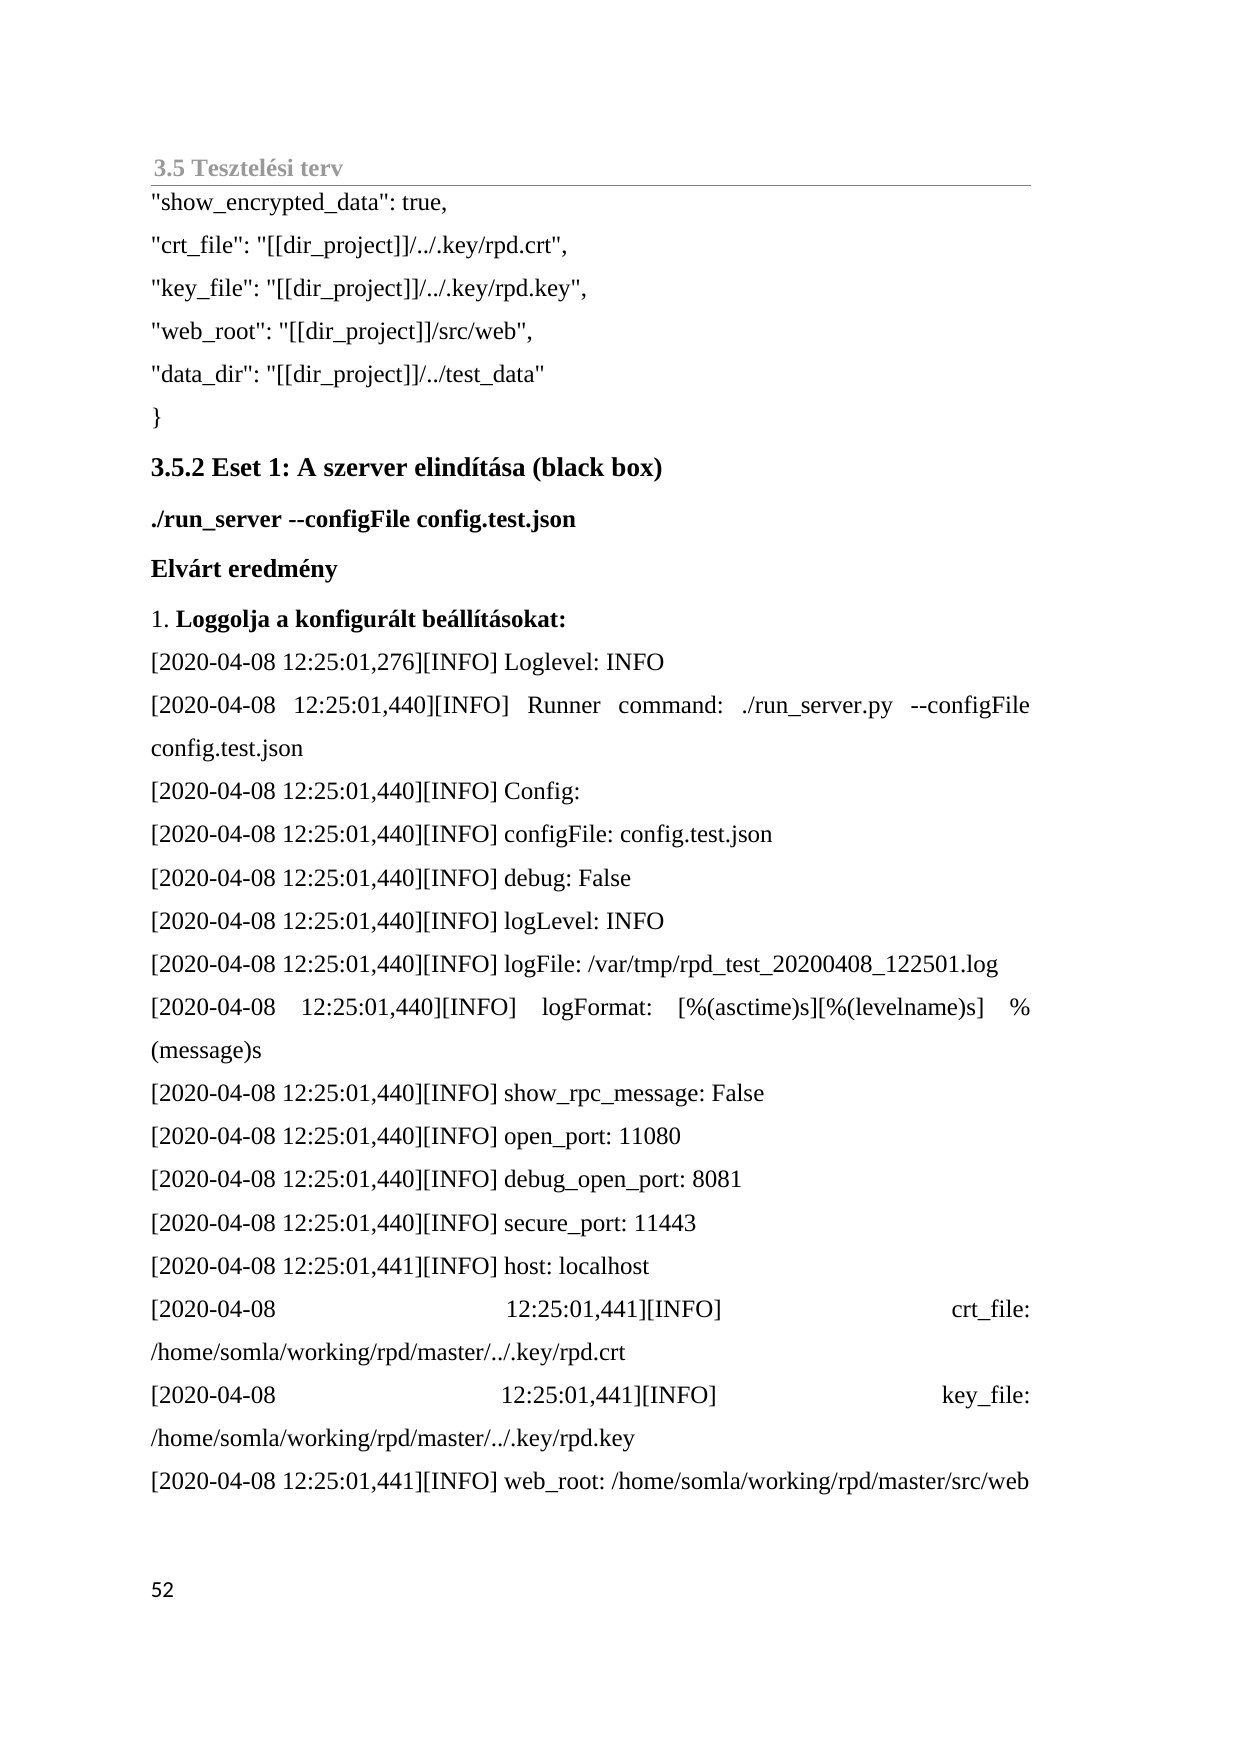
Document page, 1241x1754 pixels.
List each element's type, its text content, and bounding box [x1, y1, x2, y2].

text "web_root": "[[dir_project]]/src/web", [151, 316, 1031, 345]
text 1. Loggolja a konfigurált beállításokat: [151, 604, 1031, 633]
text "crt_file": "[[dir_project]]/../.key/rpd.crt", [151, 230, 1031, 258]
text "key_file": "[[dir_project]]/../.key/rpd.key", [151, 273, 1031, 302]
text [2020-04-08 12:25:01,440][INFO] logLevel: INFO [151, 906, 1031, 934]
text "data_dir": "[[dir_project]]/../test_data" [151, 359, 1031, 388]
text "show_encrypted_data": true, [151, 187, 1031, 215]
text [2020-04-08 12:25:01,440][INFO] secure_port: 11443 [151, 1208, 1031, 1236]
text [2020-04-08 12:25:01,440][INFO] logFile: /var/tmp/rpd_test_20200408_122501.log [151, 949, 1031, 978]
text [2020-04-08 12:25:01,440][INFO] show_rpc_message: False [151, 1078, 1031, 1107]
text [2020-04-08 12:25:01,441][INFO] web_root: /home/somla/working/rpd/master/src/web [151, 1466, 1031, 1495]
subtitle Eset 1: A szerver elindítása (black box) [151, 451, 1031, 482]
text [2020-04-08 12:25:01,440][INFO] debug: False [151, 863, 1031, 891]
text [2020-04-08 12:25:01,440][INFO] Runner command: ./run_server.py --configFile config.test.json [151, 690, 1031, 762]
subtitle Elvárt eredmény [151, 553, 1031, 583]
text [2020-04-08 12:25:01,440][INFO] Config: [151, 776, 1031, 805]
text } [151, 402, 1031, 431]
text [2020-04-08 12:25:01,441][INFO] key_file: /home/somla/working/rpd/master/../.key/rpd.key [151, 1380, 1031, 1452]
text [2020-04-08 12:25:01,440][INFO] open_port: 11080 [151, 1121, 1031, 1150]
text [2020-04-08 12:25:01,440][INFO] debug_open_port: 8081 [151, 1164, 1031, 1193]
text [2020-04-08 12:25:01,441][INFO] host: localhost [151, 1251, 1031, 1279]
text [2020-04-08 12:25:01,440][INFO] configFile: config.test.json [151, 819, 1031, 848]
text [2020-04-08 12:25:01,441][INFO] crt_file: /home/somla/working/rpd/master/../.key/rpd.crt [151, 1294, 1031, 1366]
text [2020-04-08 12:25:01,276][INFO] Loglevel: INFO [151, 647, 1031, 676]
text ./run_server --configFile config.test.json [151, 504, 1031, 533]
text [2020-04-08 12:25:01,440][INFO] logFormat: [%(asctime)s][%(levelname)s] %(message)s [151, 992, 1031, 1064]
